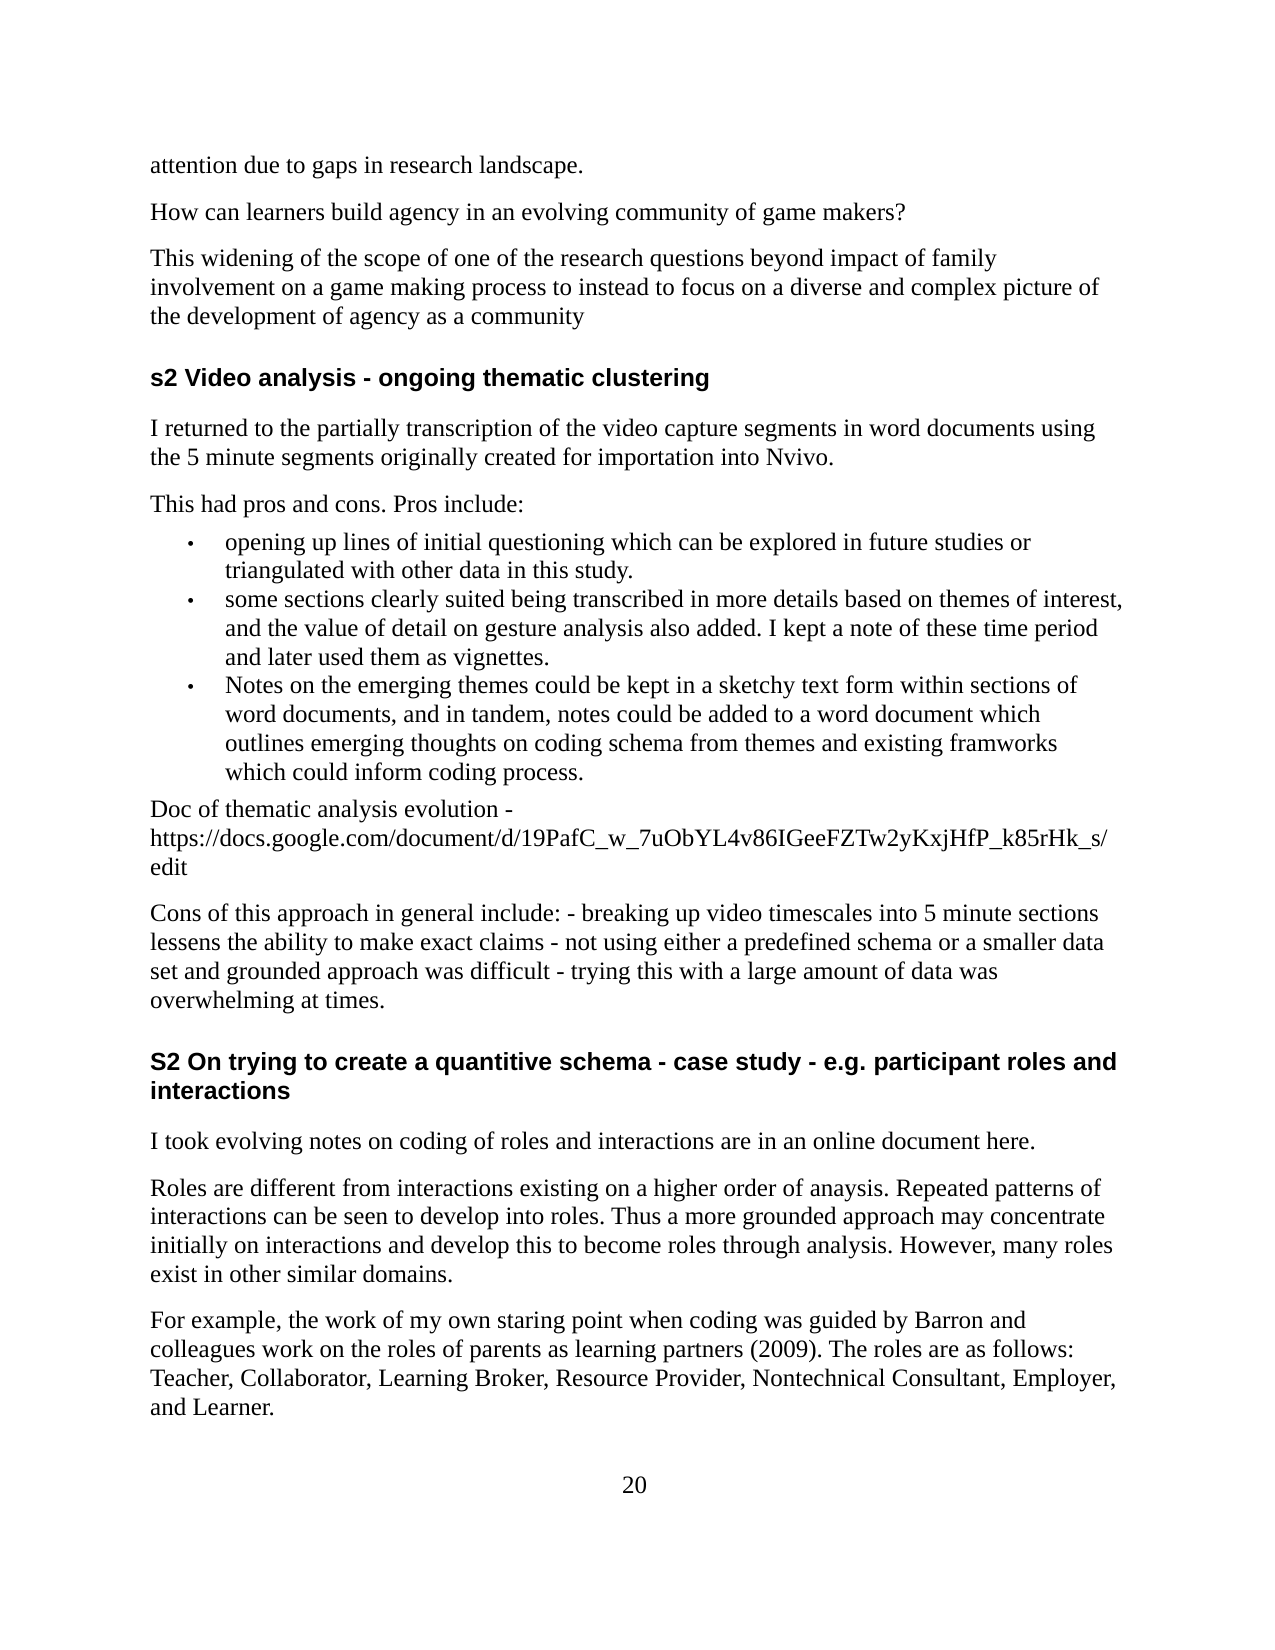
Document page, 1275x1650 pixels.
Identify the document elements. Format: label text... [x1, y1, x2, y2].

list opening up lines of initial questioning which can be explored in future studies or triangulated with other data in this study. [187, 527, 1125, 584]
text How can learners build agency in an evolving community of game makers? [150, 197, 1125, 225]
text I returned to the partially transcription of the video capture segments in word documents using the 5 minute segments originally created for importation into Nvivo. [150, 413, 1125, 471]
text I took evolving notes on coding of roles and interactions are in an online document here. [150, 1126, 1125, 1155]
list Notes on the emerging themes could be kept in a sketchy text form within sections of word documents, and in tandem, notes could be added to a word document which outlines emerging thoughts on coding schema from themes and existing framworks which could inform coding process. [187, 670, 1125, 785]
text This had pros and cons. Pros include: [150, 489, 1125, 518]
text For example, the work of my own staring point when coding was guided by Barron and colleagues work on the roles of parents as learning partners (2009). The roles are as follows: Teacher, Collaborator, Learning Broker, Resource Provider, Nontechnical Consultant, Employer, and Learner. [150, 1306, 1125, 1421]
text attention due to gaps in research landscape. [150, 150, 1125, 179]
subtitle S2 On trying to create a quantitive schema - case study - e.g. participant roles and interactions [150, 1047, 1125, 1104]
text Cons of this approach in general include: - breaking up video timescales into 5 minute sections lessens the ability to make exact claims - not using either a predefined schema or a smaller data set and grounded approach was difficult - trying this with a large amount of data was overwhelming at times. [150, 898, 1125, 1013]
text This widening of the scope of one of the research questions beyond impact of family involvement on a game making process to instead to focus on a diverse and complex picture of the development of agency as a community [150, 243, 1125, 329]
text Roles are different from interactions existing on a higher order of anaysis. Repeated patterns of interactions can be seen to develop into roles. Thus a more grounded approach may concentrate initially on interactions and develop this to become roles through analysis. However, many roles exist in other similar domains. [150, 1173, 1125, 1288]
list some sections clearly suited being transcribed in more details based on themes of interest, and the value of detail on gesture analysis also added. I kept a note of these time period and later used them as vignettes. [187, 584, 1125, 670]
subtitle s2 Video analysis - ongoing thematic clustering [150, 363, 1125, 392]
text Doc of thematic analysis evolution - https://docs.google.com/document/d/19PafC_w_7uObYL4v86IGeeFZTw2yKxjHfP_k85rHk_s/edit [150, 794, 1125, 881]
